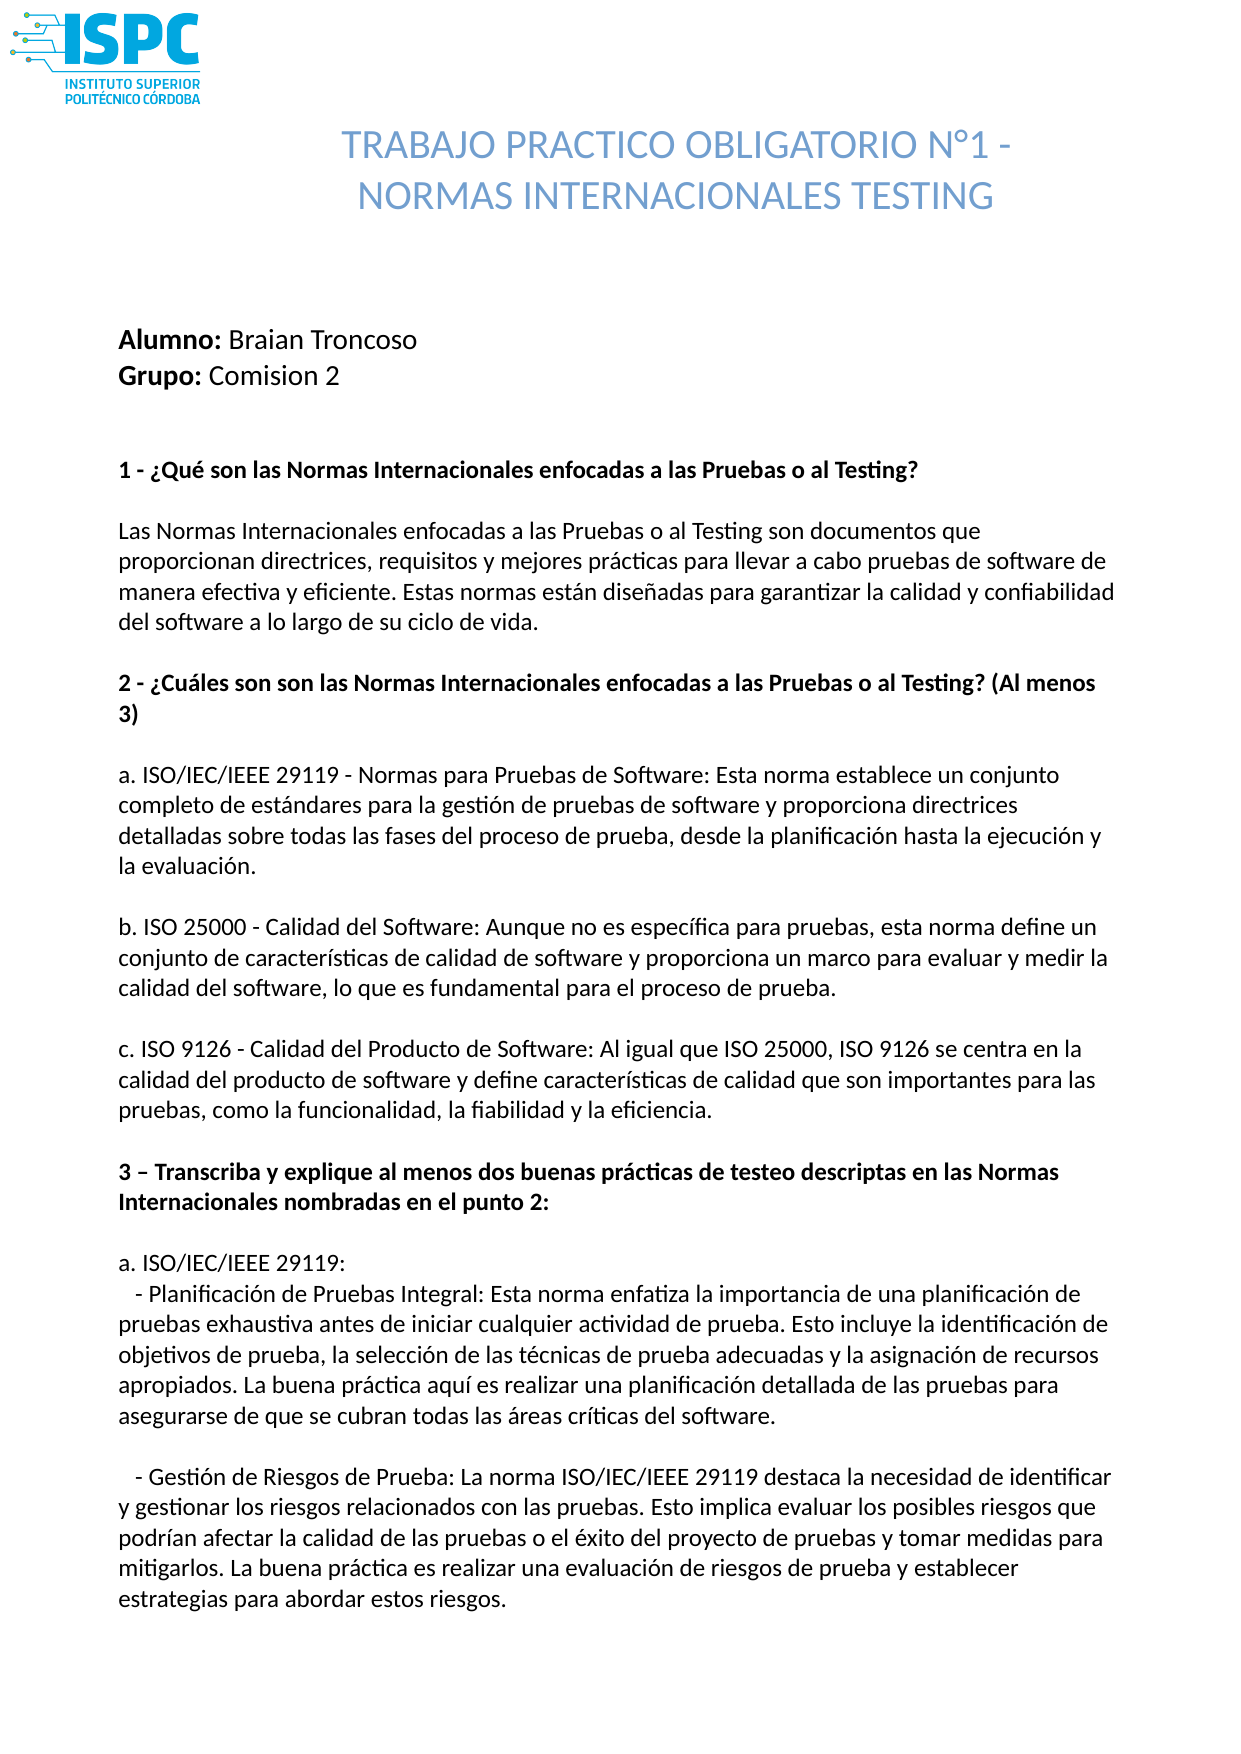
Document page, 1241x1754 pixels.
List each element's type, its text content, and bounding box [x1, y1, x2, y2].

text NORMAS INTERNACIONALES TESTING [118, 169, 1122, 220]
text TRABAJO PRACTICO OBLIGATORIO N°1 - [118, 118, 1122, 169]
text a. ISO/IEC/IEEE 29119 - Normas para Pruebas de Software: Esta norma establece un conjunto completo de estándares para la gestión de pruebas de software y proporciona directrices detalladas sobre todas las fases del proceso de prueba, desde la planificación hasta la ejecución y la evaluación. [118, 759, 1122, 881]
text c. ISO 9126 - Calidad del Producto de Software: Al igual que ISO 25000, ISO 9126 se centra en la calidad del producto de software y define características de calidad que son importantes para las pruebas, como la funcionalidad, la fiabilidad y la eficiencia. [118, 1034, 1122, 1125]
text a. ISO/IEC/IEEE 29119: [118, 1247, 1122, 1278]
text Grupo: Comision 2 [118, 357, 1122, 393]
text 3 – Transcriba y explique al menos dos buenas prácticas de testeo descriptas en las Normas Internacionales nombradas en el punto 2: [118, 1156, 1122, 1217]
text - Planificación de Pruebas Integral: Esta norma enfatiza la importancia de una planificación de pruebas exhaustiva antes de iniciar cualquier actividad de prueba. Esto incluye la identificación de objetivos de prueba, la selección de las técnicas de prueba adecuadas y la asignación de recursos apropiados. La buena práctica aquí es realizar una planificación detallada de las pruebas para asegurarse de que se cubran todas las áreas críticas del software. [118, 1278, 1122, 1430]
text 2 - ¿Cuáles son son las Normas Internacionales enfocadas a las Pruebas o al Testing? (Al menos 3) [118, 667, 1122, 728]
text b. ISO 25000 - Calidad del Software: Aunque no es específica para pruebas, esta norma define un conjunto de características de calidad de software y proporciona un marco para evaluar y medir la calidad del software, lo que es fundamental para el proceso de prueba. [118, 912, 1122, 1003]
text - Gestión de Riesgos de Prueba: La norma ISO/IEC/IEEE 29119 destaca la necesidad de identificar y gestionar los riesgos relacionados con las pruebas. Esto implica evaluar los posibles riesgos que podrían afectar la calidad de las pruebas o el éxito del proyecto de pruebas y tomar medidas para mitigarlos. La buena práctica es realizar una evaluación de riesgos de prueba y establecer estrategias para abordar estos riesgos. [118, 1461, 1122, 1613]
picture [1, 0, 222, 115]
text Alumno: Braian Troncoso [118, 321, 1122, 357]
text Las Normas Internacionales enfocadas a las Pruebas o al Testing son documentos que proporcionan directrices, requisitos y mejores prácticas para llevar a cabo pruebas de software de manera efectiva y eficiente. Estas normas están diseñadas para garantizar la calidad y confiabilidad del software a lo largo de su ciclo de vida. [118, 515, 1122, 637]
text 1 - ¿Qué son las Normas Internacionales enfocadas a las Pruebas o al Testing? [118, 454, 1122, 484]
